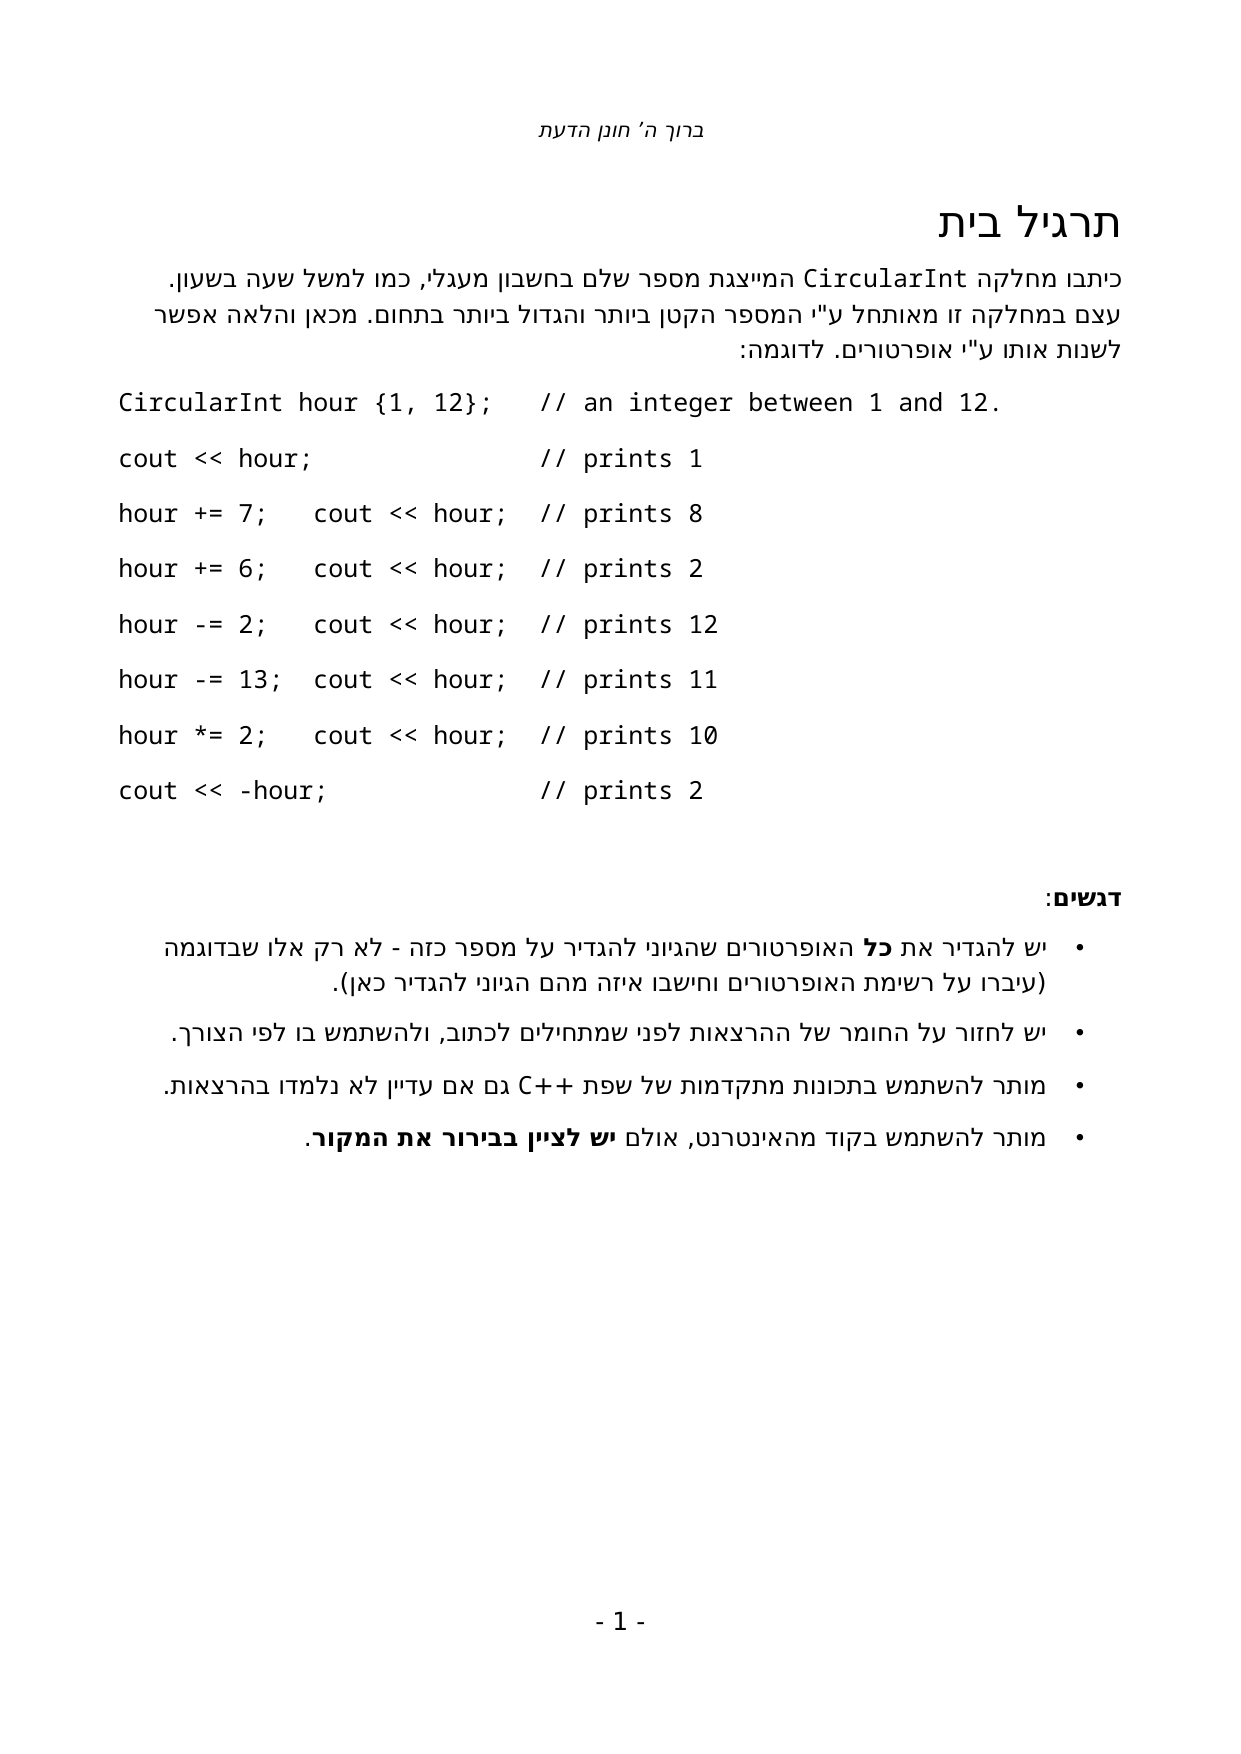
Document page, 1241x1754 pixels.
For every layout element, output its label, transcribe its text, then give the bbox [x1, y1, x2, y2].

text hour += 6; cout << hour; // prints 2 [118, 551, 1122, 585]
subtitle תרגיל בית [118, 197, 1122, 248]
text hour += 7; cout << hour; // prints 8 [118, 496, 1122, 530]
text CircularInt hour {1, 12}; // an integer between 1 and 12. [118, 385, 1122, 419]
text hour -= 2; cout << hour; // prints 12 [118, 606, 1122, 641]
list יש לחזור על החומר של ההרצאות לפני שמתחילים לכתוב, ולהשתמש בו לפי הצורך. [118, 1018, 1084, 1047]
text hour *= 2; cout << hour; // prints 10 [118, 717, 1122, 751]
list יש להגדיר את כל האופרטורים שהגיוני להגדיר על מספר כזה - לא רק אלו שבדוגמה (עיברו על רשימת האופרטורים וחישבו איזה מהם הגיוני להגדיר כאן). [118, 933, 1084, 997]
text cout << -hour; // prints 2 [118, 773, 1122, 807]
list מותר להשתמש בקוד מהאינטרנט, אולם יש לציין בבירור את המקור. [118, 1123, 1084, 1152]
text דגשים: [118, 883, 1122, 913]
text cout << hour; // prints 1 [118, 440, 1122, 474]
text כיתבו מחלקה CircularInt המייצגת מספר שלם בחשבון מעגלי, כמו למשל שעה בשעון. עצם במחלקה זו מאותחל ע"י המספר הקטן ביותר והגדול ביותר בתחום. מכאן והלאה אפשר לשנות אותו ע"י אופרטורים. לדוגמה: [118, 260, 1122, 364]
list מותר להשתמש בתכונות מתקדמות של שפת ++C גם אם עדיין לא נלמדו בהרצאות. [118, 1067, 1084, 1101]
text hour -= 13; cout << hour; // prints 11 [118, 662, 1122, 696]
